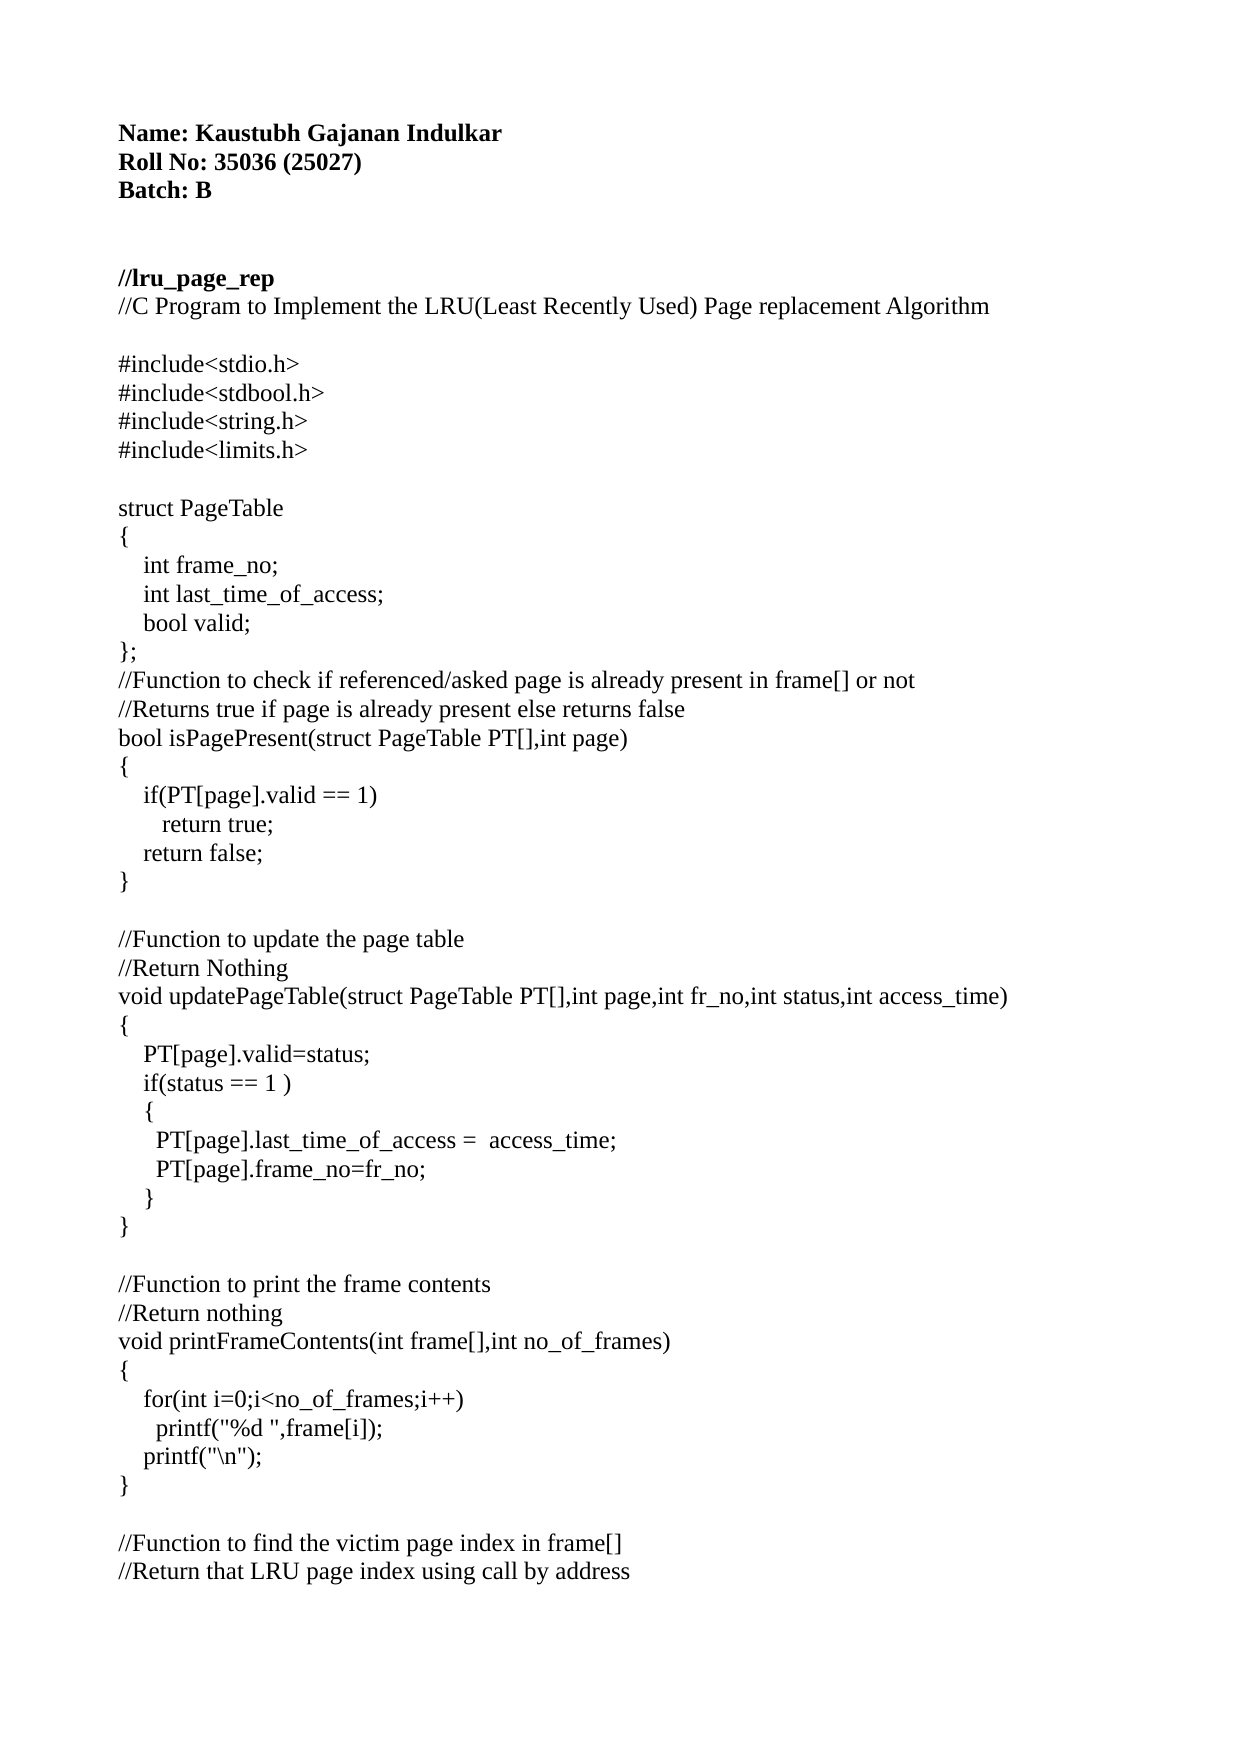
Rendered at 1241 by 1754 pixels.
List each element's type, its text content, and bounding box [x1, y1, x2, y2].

text }; [118, 636, 1122, 665]
text } [118, 866, 1122, 895]
text PT[page].valid=status; [118, 1039, 1122, 1068]
text PT[page].frame_no=fr_no; [118, 1154, 1122, 1183]
text int frame_no; [118, 550, 1122, 579]
text //C Program to Implement the LRU(Least Recently Used) Page replacement Algorithm [118, 291, 1122, 320]
text } [118, 1470, 1122, 1499]
text return true; [118, 809, 1122, 838]
text struct PageTable [118, 493, 1122, 521]
text #include<stdio.h> [118, 349, 1122, 378]
text void printFrameContents(int frame[],int no_of_frames) [118, 1326, 1122, 1355]
text printf("%d ",frame[i]); [118, 1413, 1122, 1441]
text //Function to print the frame contents [118, 1269, 1122, 1298]
text if(PT[page].valid == 1) [118, 780, 1122, 809]
text //Return that LRU page index using call by address [118, 1556, 1122, 1585]
text printf("\n"); [118, 1441, 1122, 1470]
text void updatePageTable(struct PageTable PT[],int page,int fr_no,int status,int access_time) [118, 981, 1122, 1010]
text bool valid; [118, 608, 1122, 636]
text bool isPagePresent(struct PageTable PT[],int page) [118, 723, 1122, 751]
text //Return nothing [118, 1298, 1122, 1326]
text { [118, 751, 1122, 780]
text { [118, 1096, 1122, 1125]
text for(int i=0;i<no_of_frames;i++) [118, 1384, 1122, 1413]
text #include<string.h> [118, 406, 1122, 435]
text PT[page].last_time_of_access = access_time; [118, 1125, 1122, 1154]
text { [118, 1010, 1122, 1039]
text //Return Nothing [118, 953, 1122, 981]
text if(status == 1 ) [118, 1068, 1122, 1096]
text #include<stdbool.h> [118, 378, 1122, 406]
text //lru_page_rep [118, 263, 1122, 291]
text //Function to check if referenced/asked page is already present in frame[] or not [118, 665, 1122, 694]
text #include<limits.h> [118, 435, 1122, 464]
text return false; [118, 838, 1122, 866]
text } [118, 1183, 1122, 1211]
text //Returns true if page is already present else returns false [118, 694, 1122, 723]
text { [118, 521, 1122, 550]
text { [118, 1355, 1122, 1384]
text //Function to find the victim page index in frame[] [118, 1528, 1122, 1556]
text //Function to update the page table [118, 924, 1122, 953]
text int last_time_of_access; [118, 579, 1122, 608]
text } [118, 1211, 1122, 1240]
